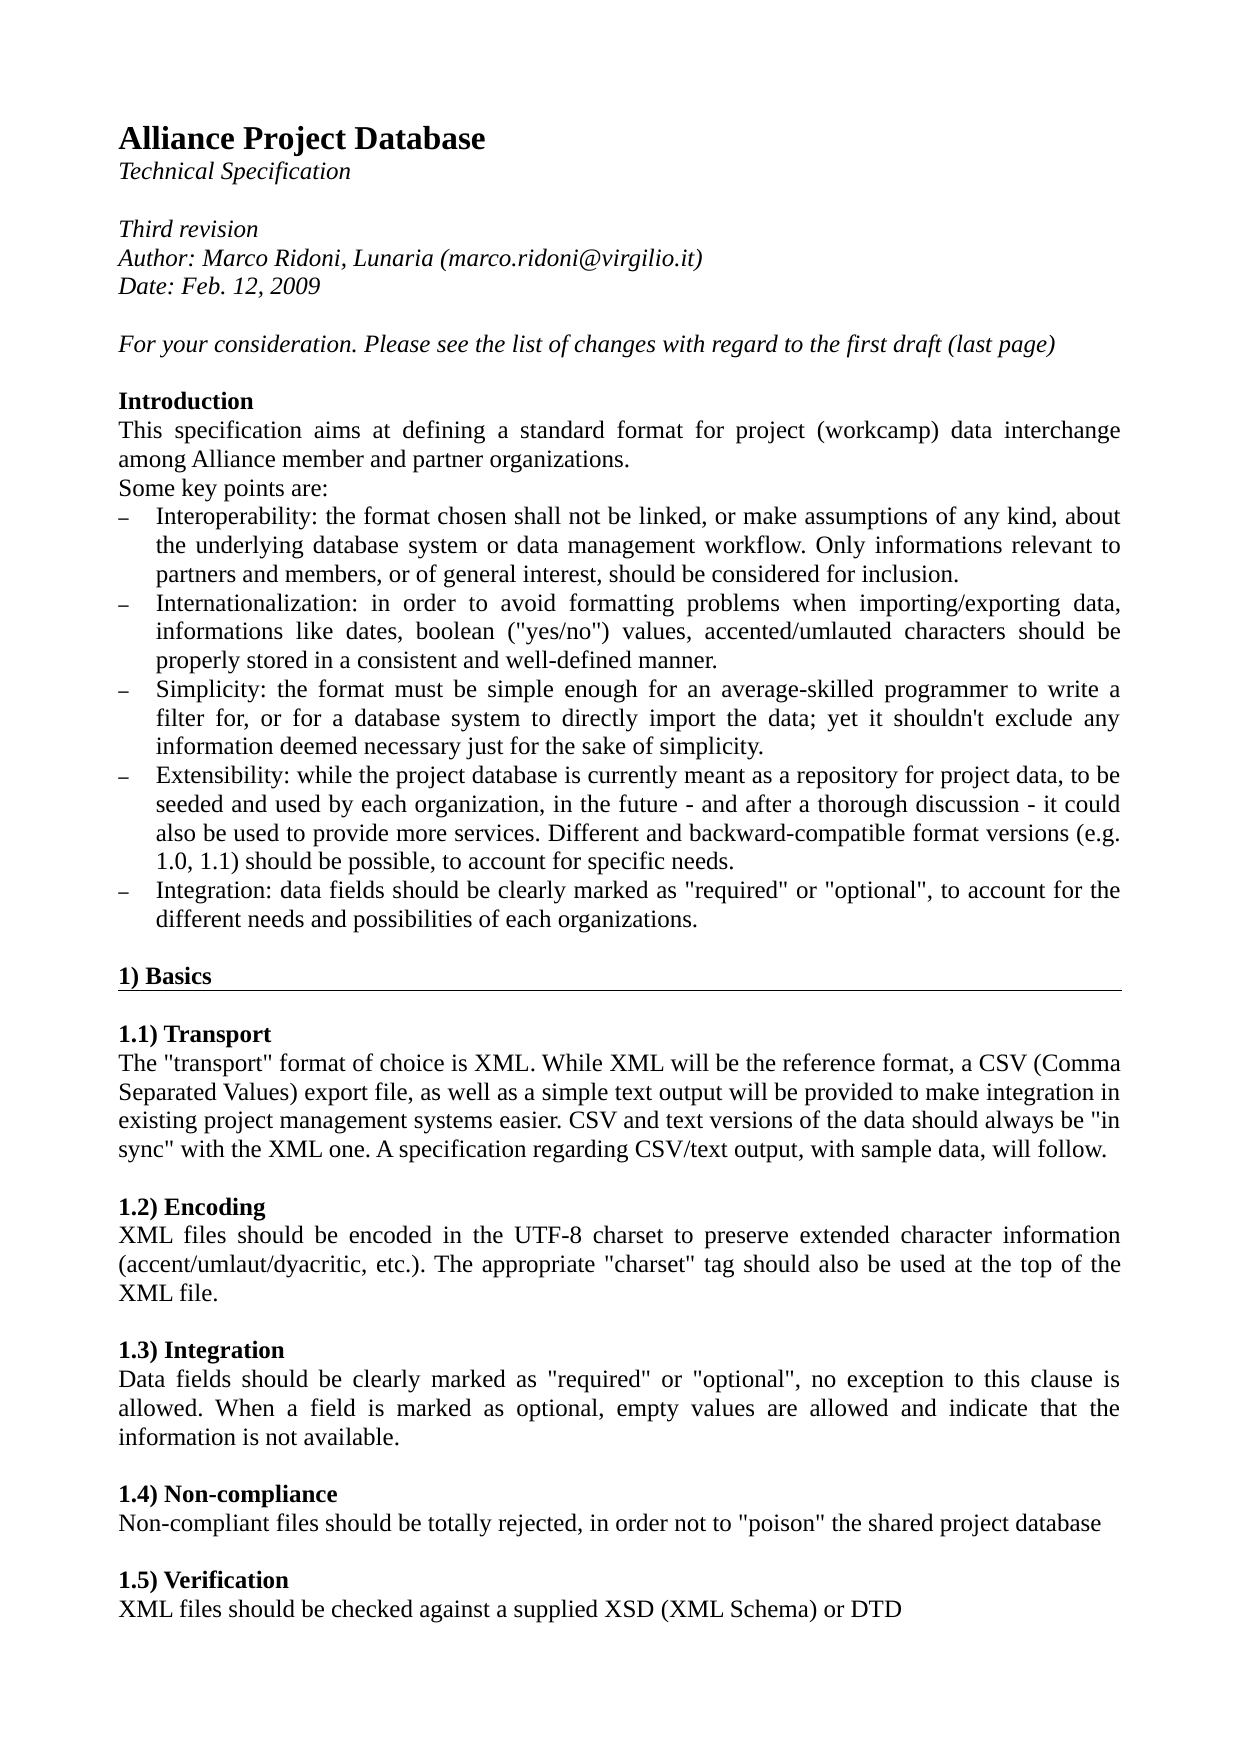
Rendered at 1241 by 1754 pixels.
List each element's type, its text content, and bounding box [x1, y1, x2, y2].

text Alliance Project Database [118, 118, 1122, 156]
text 1.5) Verification [118, 1565, 1122, 1594]
text This specification aims at defining a standard format for project (workcamp) data interchange among Alliance member and partner organizations. [118, 415, 1122, 473]
list Simplicity: the format must be simple enough for an average-skilled programmer to write a filter for, or for a database system to directly import the data; yet it shouldn't exclude any information deemed necessary just for the sake of simplicity. [118, 674, 1122, 760]
text Data fields should be clearly marked as "required" or "optional", no exception to this clause is allowed. When a field is marked as optional, empty values are allowed and indicate that the information is not available. [118, 1364, 1122, 1450]
list Internationalization: in order to avoid formatting problems when importing/exporting data, informations like dates, boolean ("yes/no") values, accented/umlauted characters should be properly stored in a consistent and well-defined manner. [118, 588, 1122, 674]
text Introduction [118, 386, 1122, 415]
text 1.2) Encoding [118, 1192, 1122, 1220]
list Extensibility: while the project database is currently meant as a repository for project data, to be seeded and used by each organization, in the future - and after a thorough discussion - it could also be used to provide more services. Different and backward-compatible format versions (e.g. 1.0, 1.1) should be possible, to account for specific needs. [118, 760, 1122, 875]
text 1.1) Transport [118, 1019, 1122, 1048]
text Non-compliant files should be totally rejected, in order not to "poison" the shared project database [118, 1508, 1122, 1537]
text Author: Marco Ridoni, Lunaria (marco.ridoni@virgilio.it) [118, 243, 1122, 271]
text XML files should be checked against a supplied XSD (XML Schema) or DTD [118, 1594, 1122, 1623]
text For your consideration. Please see the list of changes with regard to the first draft (last page) [118, 329, 1122, 358]
text Date: Feb. 12, 2009 [118, 271, 1122, 300]
text 1) Basics [118, 961, 1122, 990]
list Interoperability: the format chosen shall not be linked, or make assumptions of any kind, about the underlying database system or data management workflow. Only informations relevant to partners and members, or of general interest, should be considered for inclusion. [118, 501, 1122, 588]
text The "transport" format of choice is XML. While XML will be the reference format, a CSV (Comma Separated Values) export file, as well as a simple text output will be provided to make integration in existing project management systems easier. CSV and text versions of the data should always be "in sync" with the XML one. A specification regarding CSV/text output, with sample data, will follow. [118, 1048, 1122, 1163]
list Integration: data fields should be clearly marked as "required" or "optional", to account for the different needs and possibilities of each organizations. [118, 875, 1122, 933]
text XML files should be encoded in the UTF-8 charset to preserve extended character information (accent/umlaut/dyacritic, etc.). The appropriate "charset" tag should also be used at the top of the XML file. [118, 1220, 1122, 1307]
text 1.3) Integration [118, 1335, 1122, 1364]
text Technical Specification [118, 156, 1122, 185]
text Some key points are: [118, 473, 1122, 501]
text 1.4) Non-compliance [118, 1479, 1122, 1508]
text Third revision [118, 214, 1122, 243]
